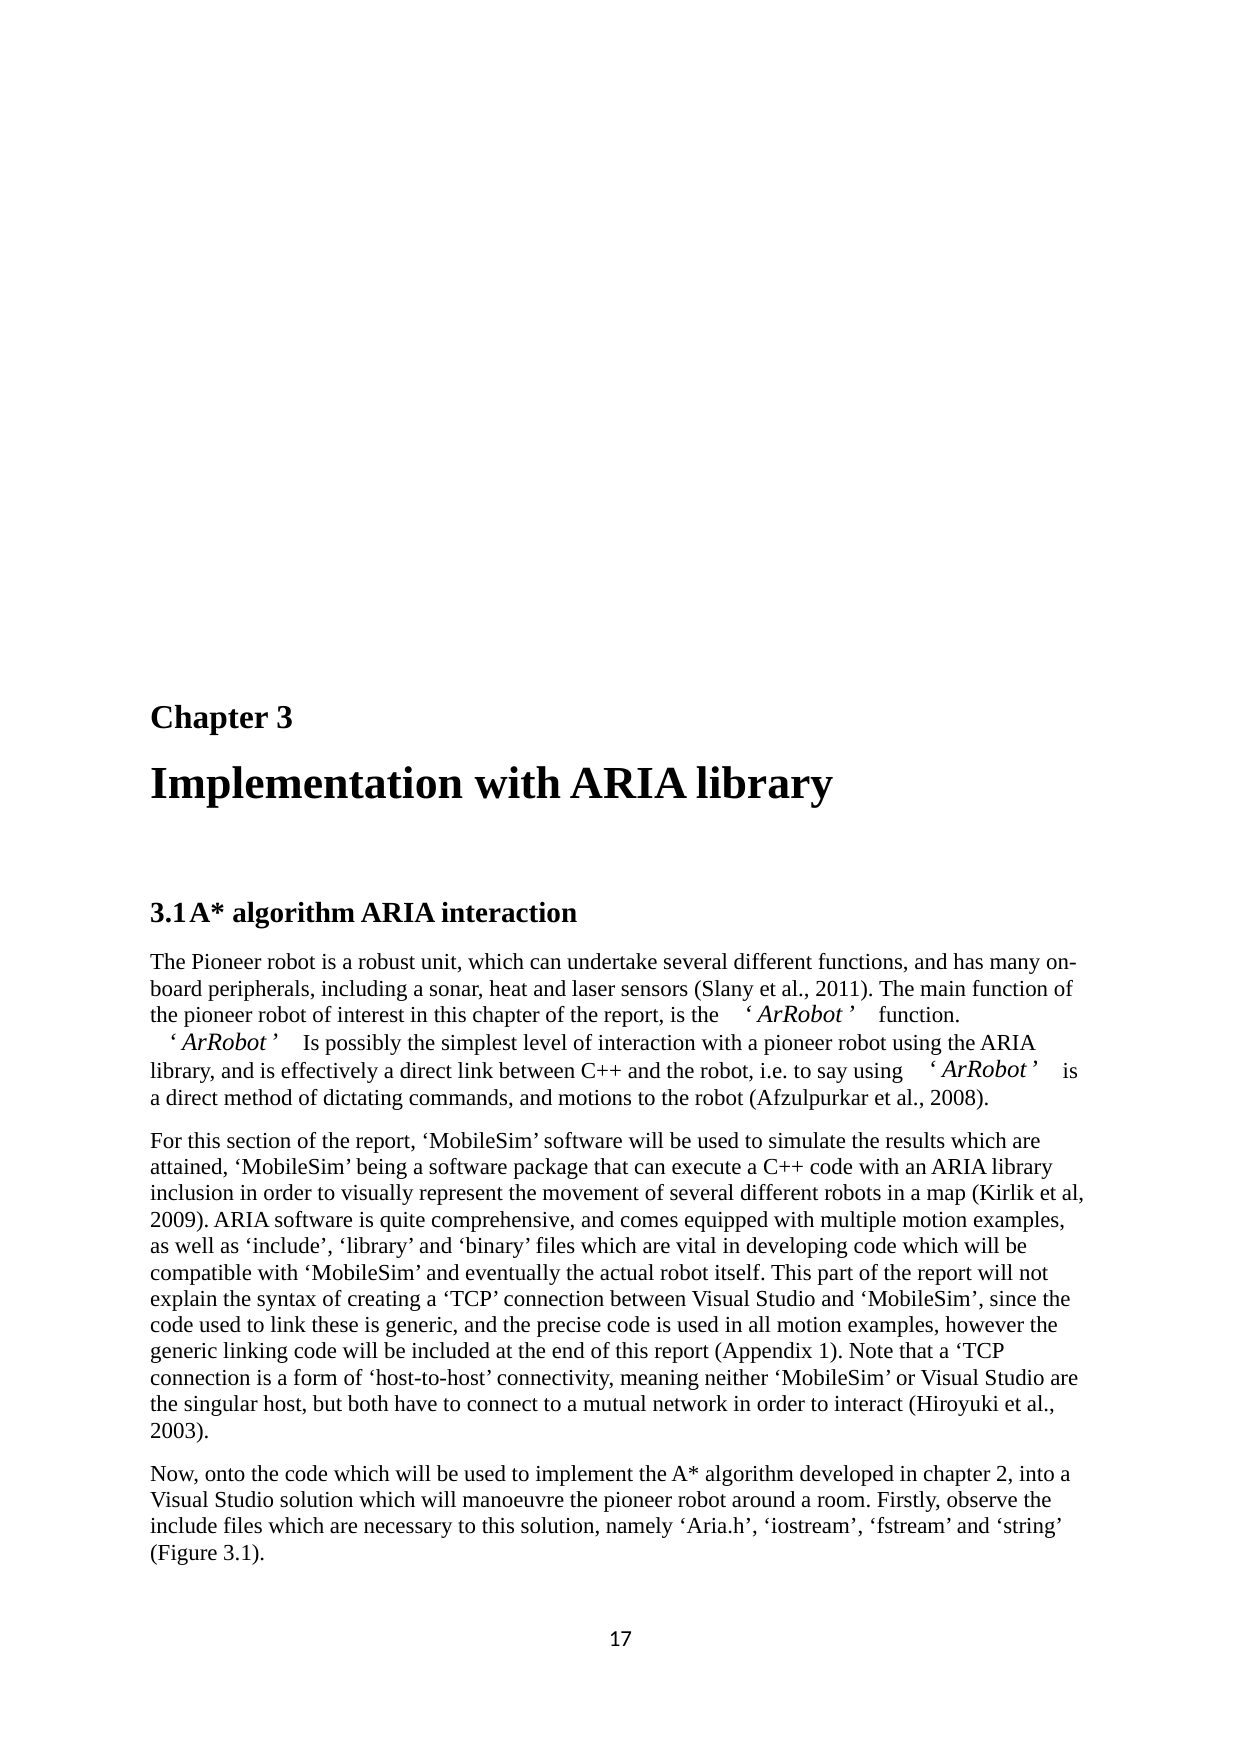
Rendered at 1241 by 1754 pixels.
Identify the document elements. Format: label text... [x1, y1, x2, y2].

text For this section of the report, ‘MobileSim’ software will be used to simulate the results which are attained, ‘MobileSim’ being a software package that can execute a C++ code with an ARIA library inclusion in order to visually represent the movement of several different robots in a map (Kirlik et al, 2009). ARIA software is quite comprehensive, and comes equipped with multiple motion examples, as well as ‘include’, ‘library’ and ‘binary’ files which are vital in developing code which will be compatible with ‘MobileSim’ and eventually the actual robot itself. This part of the report will not explain the syntax of creating a ‘TCP’ connection between Visual Studio and ‘MobileSim’, since the code used to link these is generic, and the precise code is used in all motion examples, however the generic linking code will be included at the end of this report (Appendix 1). Note that a ‘TCP connection is a form of ‘host-to-host’ connectivity, meaning neither ‘MobileSim’ or Visual Studio are the singular host, but both have to connect to a mutual network in order to interact (Hiroyuki et al., 2003). [150, 1127, 1090, 1443]
text The Pioneer robot is a robust unit, which can undertake several different functions, and has many on-board peripherals, including a sonar, heat and laser sensors (Slany et al., 2011). The main function of the pioneer robot of interest in this chapter of the report, is the function. Is possibly the simplest level of interaction with a pioneer robot using the ARIA library, and is effectively a direct link between C++ and the robot, i.e. to say using is a direct method of dictating commands, and motions to the robot (Afzulpurkar et al., 2008). [150, 948, 1090, 1110]
text Chapter 3 [150, 697, 1090, 736]
list A* algorithm ARIA interaction [150, 895, 1090, 929]
text Implementation with ARIA library [150, 755, 1090, 808]
text Now, onto the code which will be used to implement the A* algorithm developed in chapter 2, into a Visual Studio solution which will manoeuvre the pioneer robot around a room. Firstly, observe the include files which are necessary to this solution, namely ‘Aria.h’, ‘iostream’, ‘fstream’ and ‘string’ (Figure 3.1). [150, 1460, 1090, 1565]
